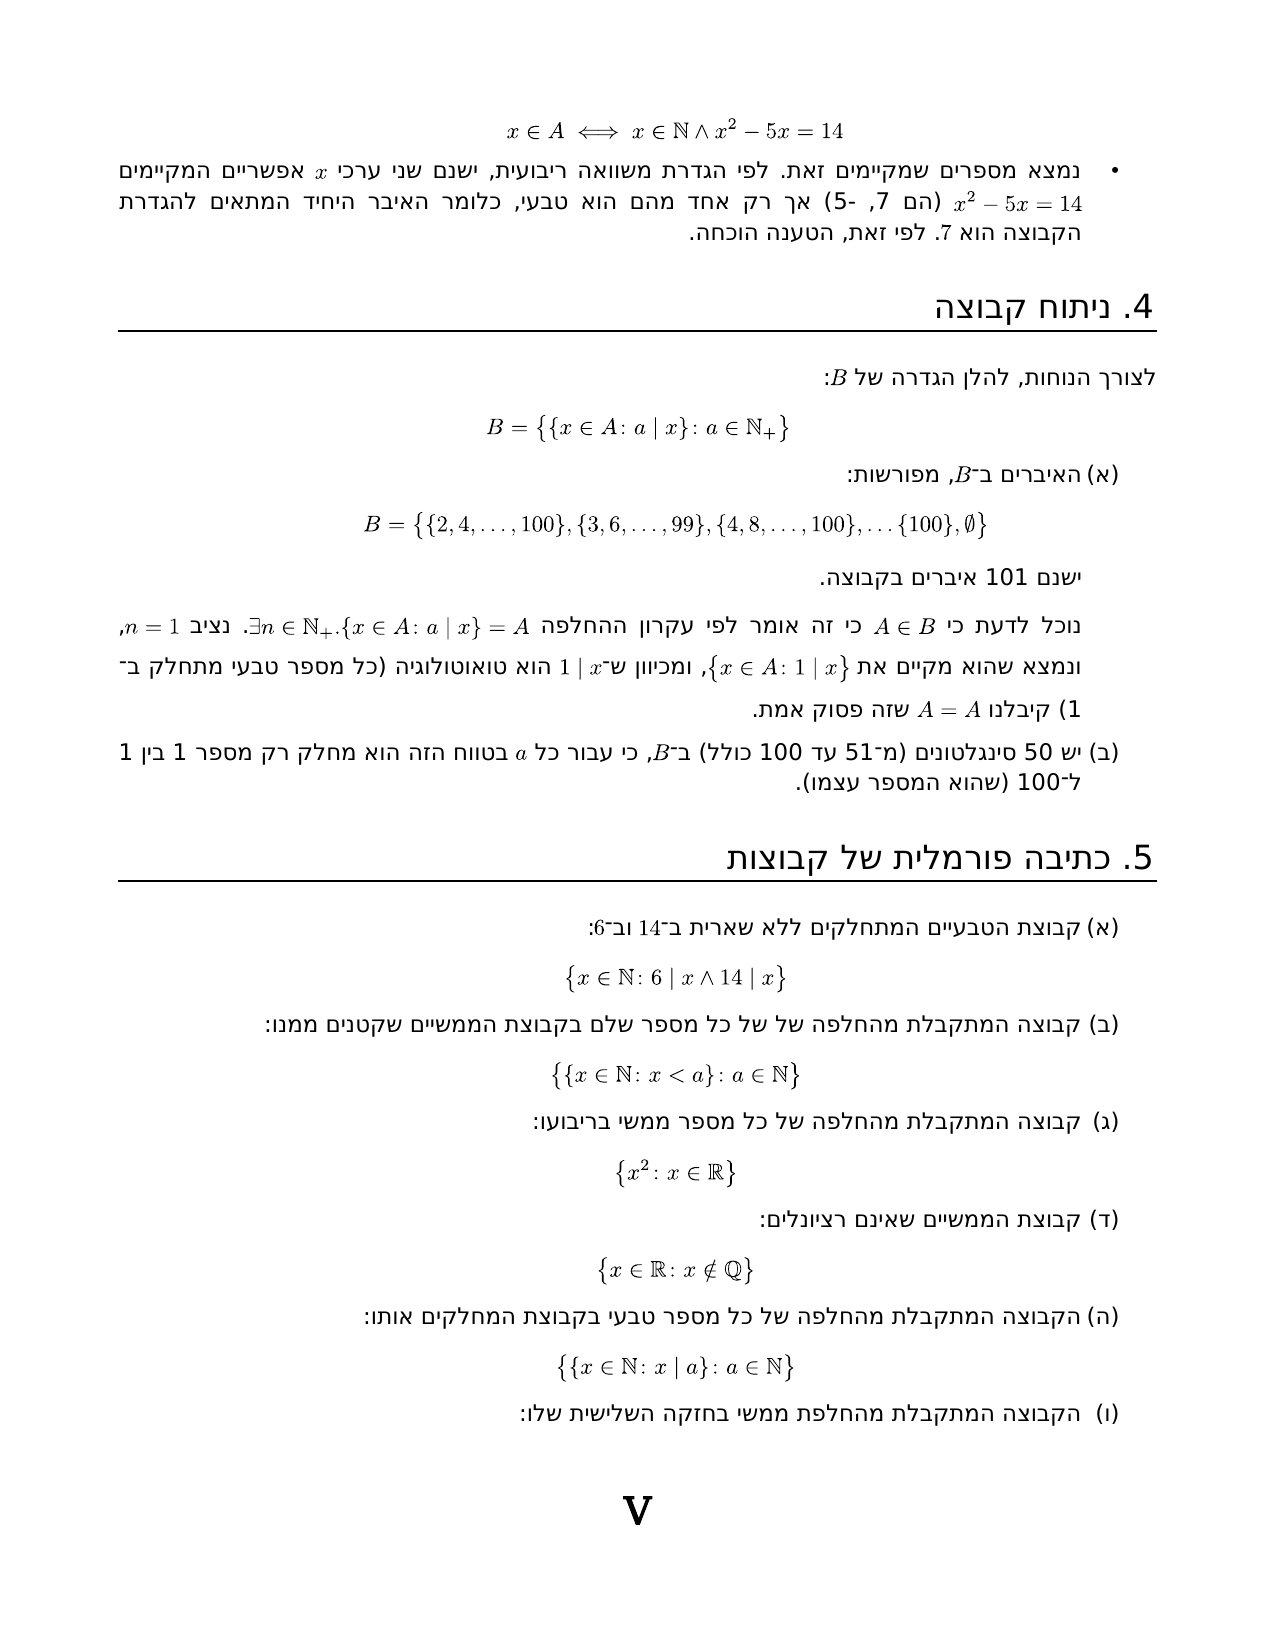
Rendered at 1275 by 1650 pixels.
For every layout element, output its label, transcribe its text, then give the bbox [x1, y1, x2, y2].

list נמצא מספרים שמקיימים זאת. לפי הגדרת משוואה ריבועית, ישנם שני ערכי אפשריים המקיימים (הם 7, -5) אך רק אחד מהם הוא טבעי, כלומר האיבר היחיד המתאים להגדרת הקבוצה הוא . לפי זאת, הטענה הוכחה. [118, 158, 1119, 246]
subtitle 5. כתיבה פורמלית של קבוצות [118, 835, 1157, 880]
subtitle 4. ניתוח קבוצה [118, 285, 1157, 330]
list הקבוצה המתקבלת מהחלפה של כל מספר טבעי בקבוצת המחלקים אותו: [118, 1303, 1119, 1330]
list קבוצת הממשיים שאינם רציונלים: [118, 1206, 1119, 1233]
list נוכל לדעת כי כי זה אומר לפי עקרון ההחלפה . נציב , ונמצא שהוא מקיים את , ומכיוון ש־ הוא טואוטולוגיה (כל מספר טבעי מתחלק ב־1) קיבלנו שזה פסוק אמת. [118, 613, 1119, 722]
list הקבוצה המתקבלת מהחלפת ממשי בחזקה השלישית שלו: [118, 1400, 1119, 1427]
list קבוצת הטבעיים המתחלקים ללא שארית ב־ וב־: [118, 914, 1119, 941]
list קבוצה המתקבלת מהחלפה של כל מספר ממשי בריבועו: [118, 1108, 1119, 1135]
text לצורך הנוחות, להלן הגדרה של : [118, 364, 1157, 390]
list ישנם 101 איברים בקבוצה. [118, 564, 1119, 590]
list קבוצה המתקבלת מהחלפה של של כל מספר שלם בקבוצת הממשיים שקטנים ממנו: [118, 1011, 1119, 1038]
list האיברים ב־, מפורשות: [118, 461, 1119, 487]
list יש 50 סינגלטונים (מ־51 עד 100 כולל) ב־, כי עבור כל בטווח הזה הוא מחלק רק מספר 1 בין 1 ל־100 (שהוא המספר עצמו). [118, 739, 1119, 796]
